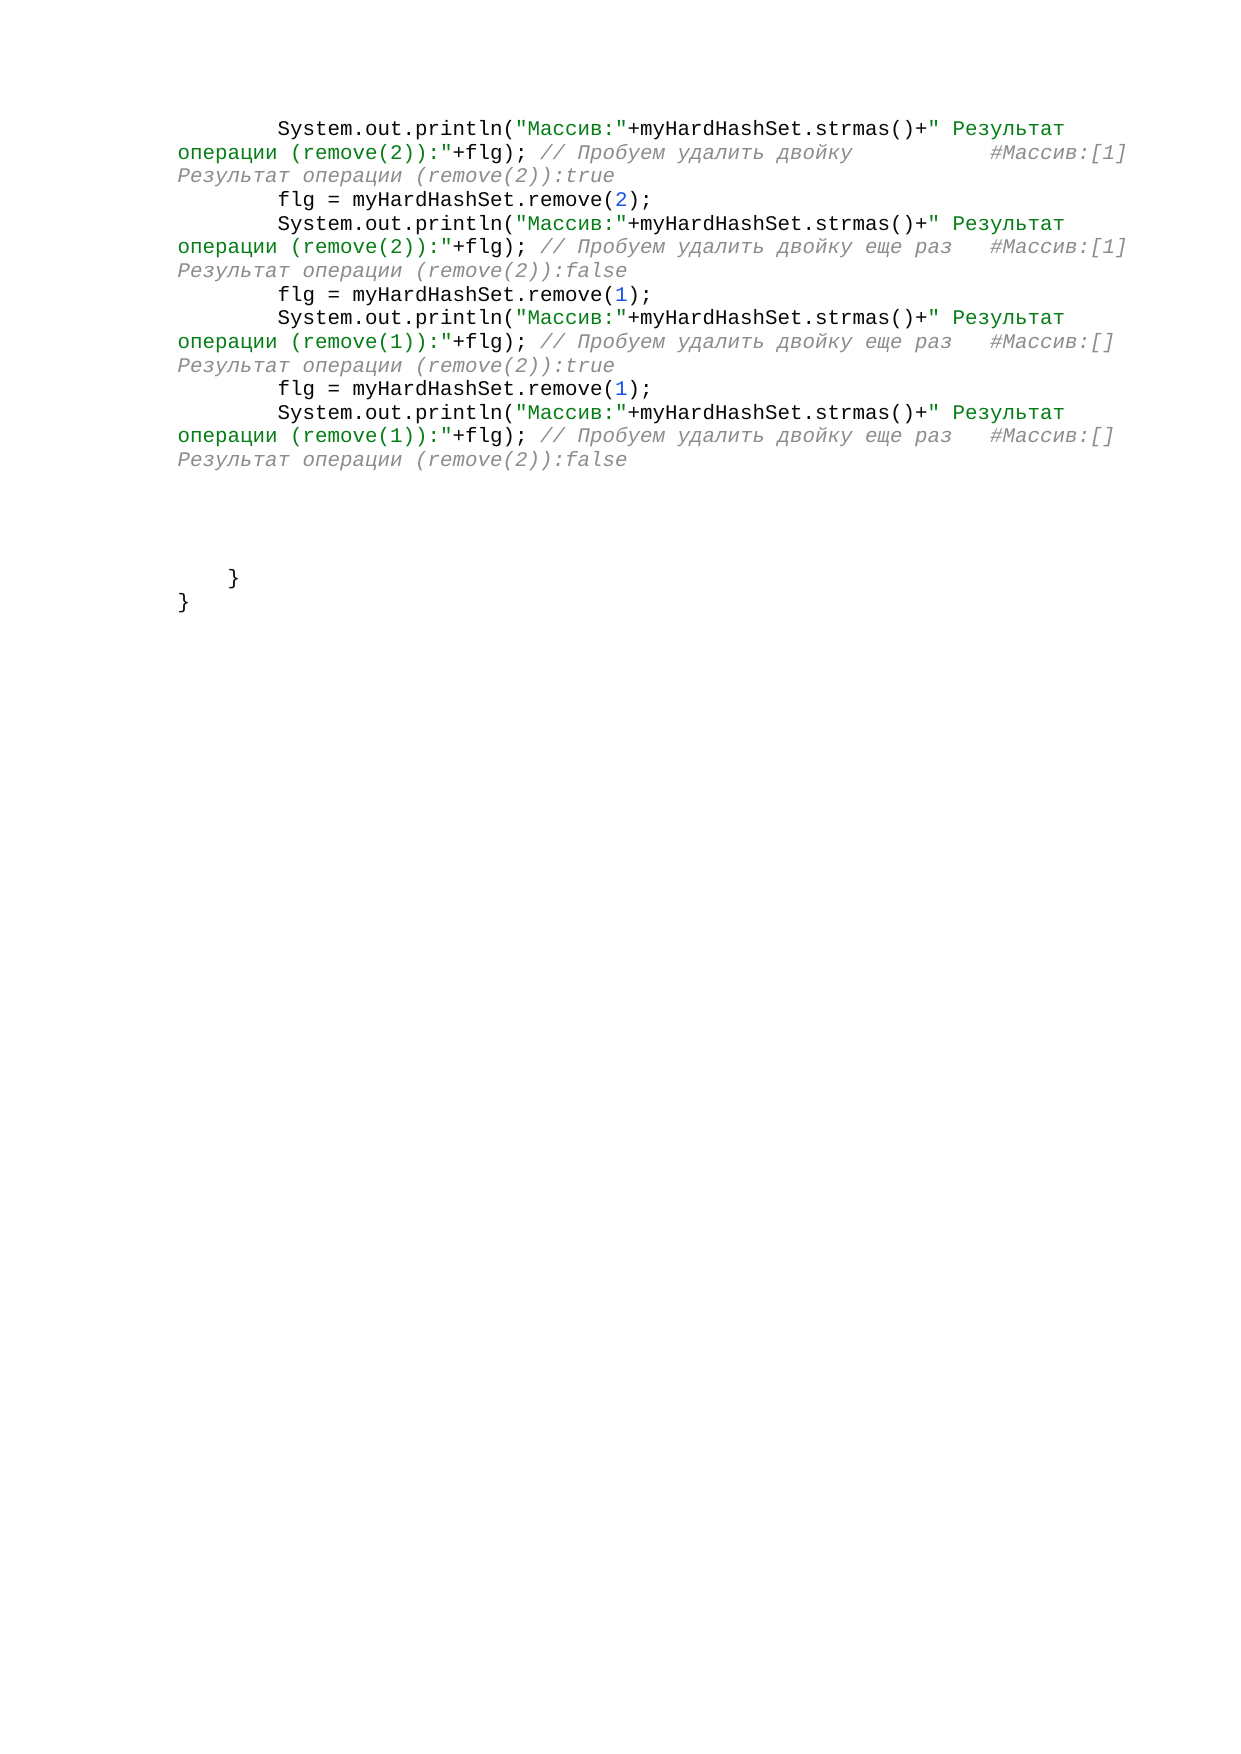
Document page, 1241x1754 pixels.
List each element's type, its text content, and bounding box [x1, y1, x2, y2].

text } [177, 591, 1152, 615]
text System.out.println("Массив:"+myHardHashSet.strmas()+" Результат операции (remove(2)):"+flg); // Пробуем удалить двойку #Массив:[1] Результат операции (remove(2)):true [177, 118, 1152, 189]
text flg = myHardHashSet.remove(1); [177, 378, 1152, 402]
text System.out.println("Массив:"+myHardHashSet.strmas()+" Результат операции (remove(1)):"+flg); // Пробуем удалить двойку еще раз #Массив:[] Результат операции (remove(2)):true [177, 307, 1152, 378]
text flg = myHardHashSet.remove(1); [177, 284, 1152, 307]
text System.out.println("Массив:"+myHardHashSet.strmas()+" Результат операции (remove(1)):"+flg); // Пробуем удалить двойку еще раз #Массив:[] Результат операции (remove(2)):false [177, 402, 1152, 473]
text } [177, 567, 1152, 591]
text System.out.println("Массив:"+myHardHashSet.strmas()+" Результат операции (remove(2)):"+flg); // Пробуем удалить двойку еще раз #Массив:[1] Результат операции (remove(2)):false [177, 213, 1152, 284]
text flg = myHardHashSet.remove(2); [177, 189, 1152, 213]
